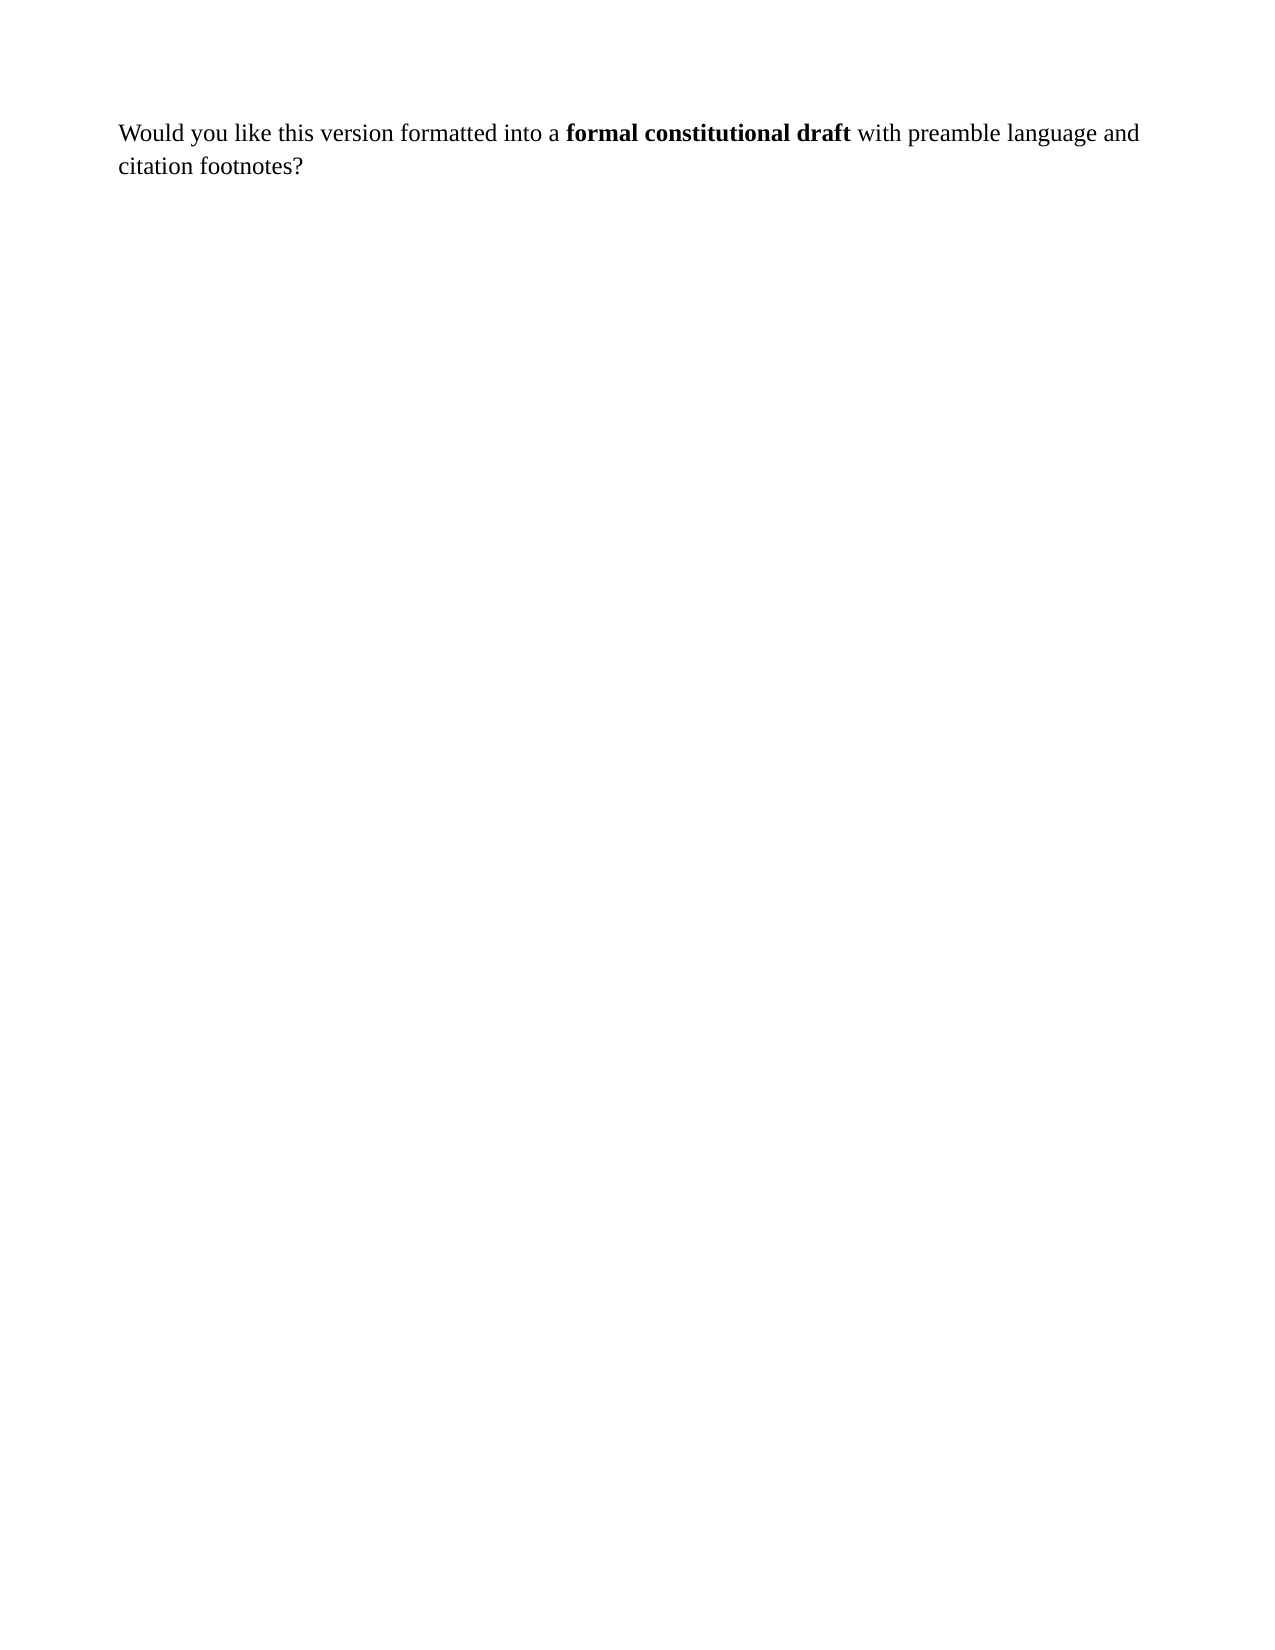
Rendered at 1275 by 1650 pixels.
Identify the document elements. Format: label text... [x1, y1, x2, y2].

text Would you like this version formatted into a formal constitutional draft with preamble language and citation footnotes? [118, 118, 1157, 180]
